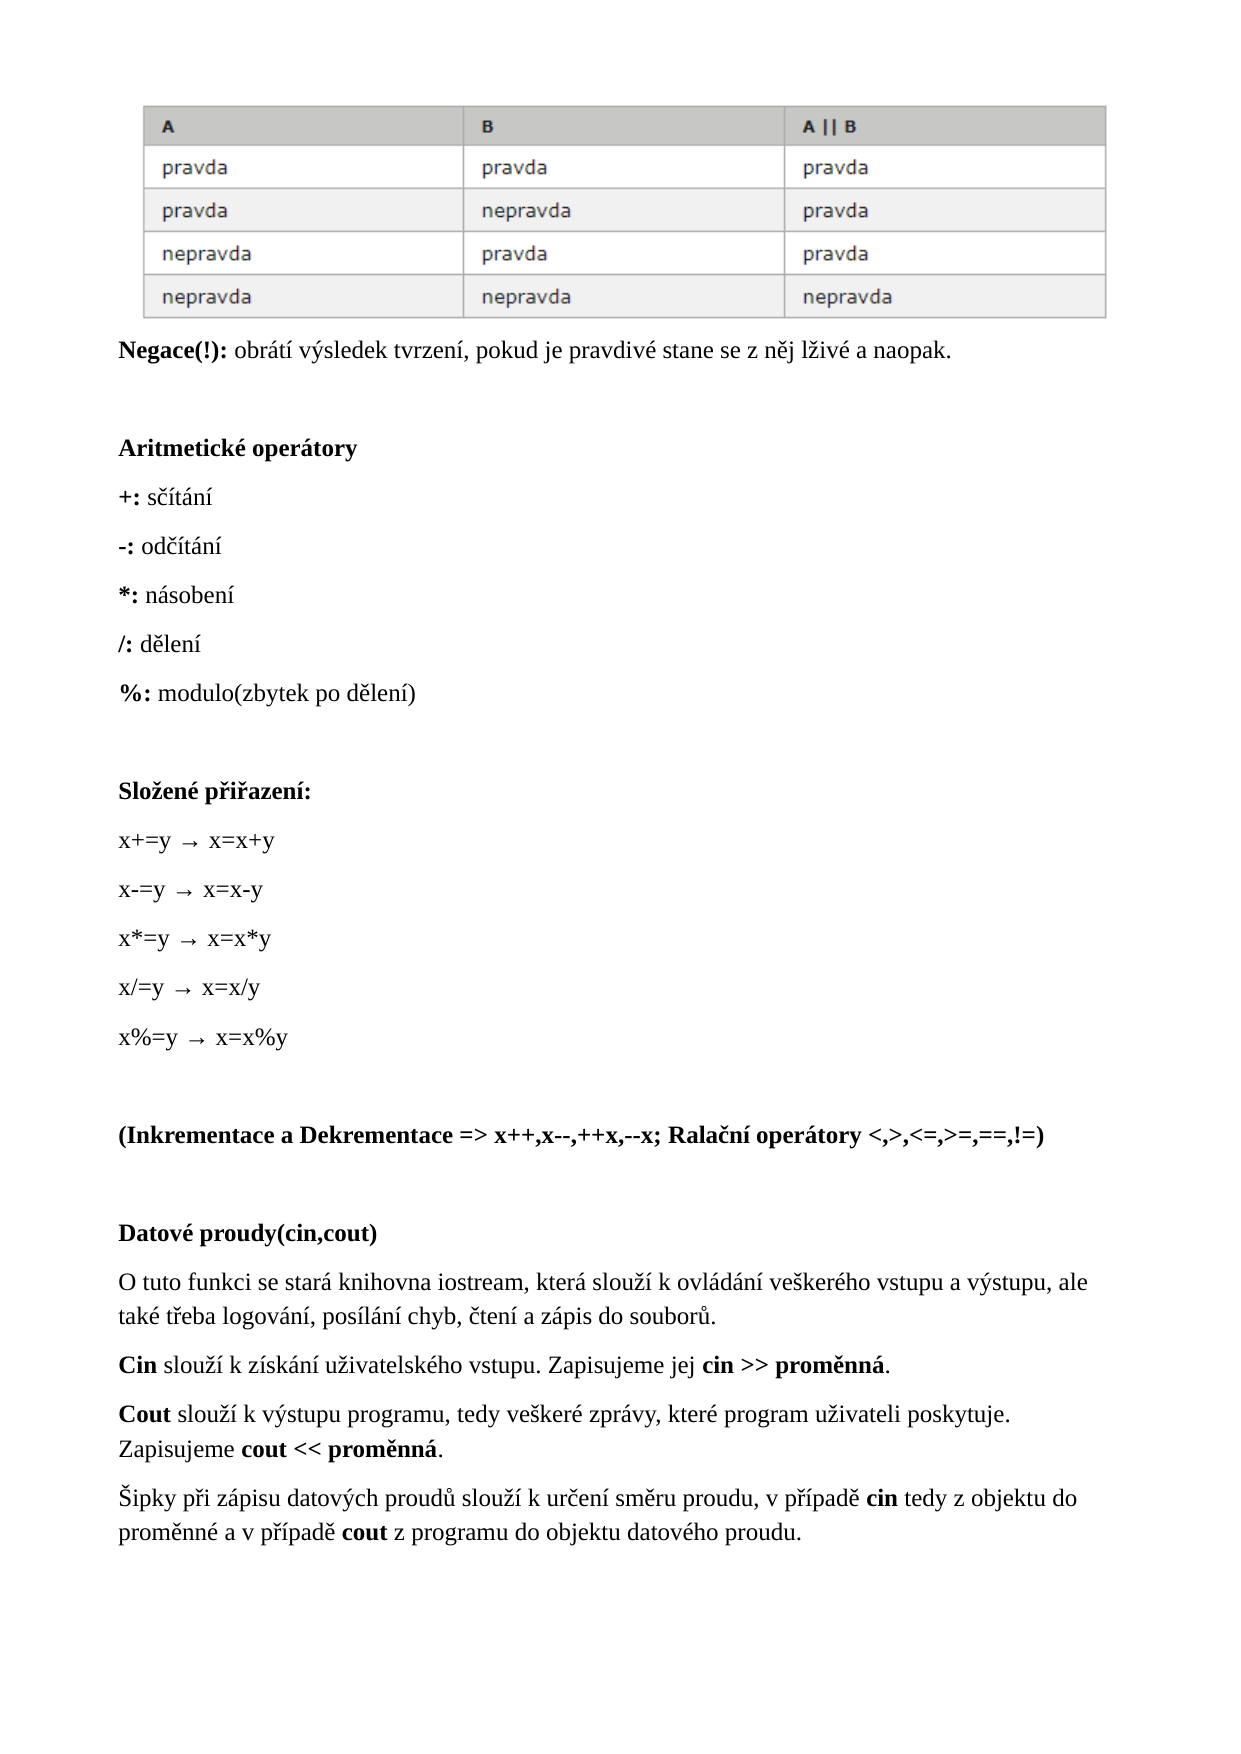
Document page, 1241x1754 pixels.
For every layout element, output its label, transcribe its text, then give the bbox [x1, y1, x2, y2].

text x-=y → x=x-y [118, 874, 1122, 903]
text x/=y → x=x/y [118, 972, 1122, 1001]
text -: odčítání [118, 531, 1122, 560]
picture [124, 100, 1129, 329]
text %: modulo(zbytek po dělení) [118, 678, 1122, 707]
text Negace(!): obrátí výsledek tvrzení, pokud je pravdivé stane se z něj lživé a naopak. [118, 118, 1122, 363]
text Aritmetické operátory [118, 433, 1122, 462]
text x%=y → x=x%y [118, 1022, 1122, 1050]
text Šipky při zápisu datových proudů slouží k určení směru proudu, v případě cin tedy z objektu do proměnné a v případě cout z programu do objektu datového proudu. [118, 1483, 1122, 1546]
text x*=y → x=x*y [118, 923, 1122, 952]
text *: násobení [118, 580, 1122, 609]
text +: sčítání [118, 482, 1122, 511]
text /: dělení [118, 629, 1122, 658]
text Cin slouží k získání uživatelského vstupu. Zapisujeme jej cin >> proměnná. [118, 1350, 1122, 1379]
text Cout slouží k výstupu programu, tedy veškeré zprávy, které program uživateli poskytuje. Zapisujeme cout << proměnná. [118, 1399, 1122, 1463]
text Datové proudy(cin,cout) [118, 1218, 1122, 1247]
text Složené přiřazení: [118, 776, 1122, 805]
text (Inkrementace a Dekrementace => x++,x--,++x,--x; Ralační operátory <,>,<=,>=,==,!=) [118, 1120, 1122, 1148]
text x+=y → x=x+y [118, 825, 1122, 854]
text O tuto funkci se stará knihovna iostream, která slouží k ovládání veškerého vstupu a výstupu, ale také třeba logování, posílání chyb, čtení a zápis do souborů. [118, 1267, 1122, 1330]
